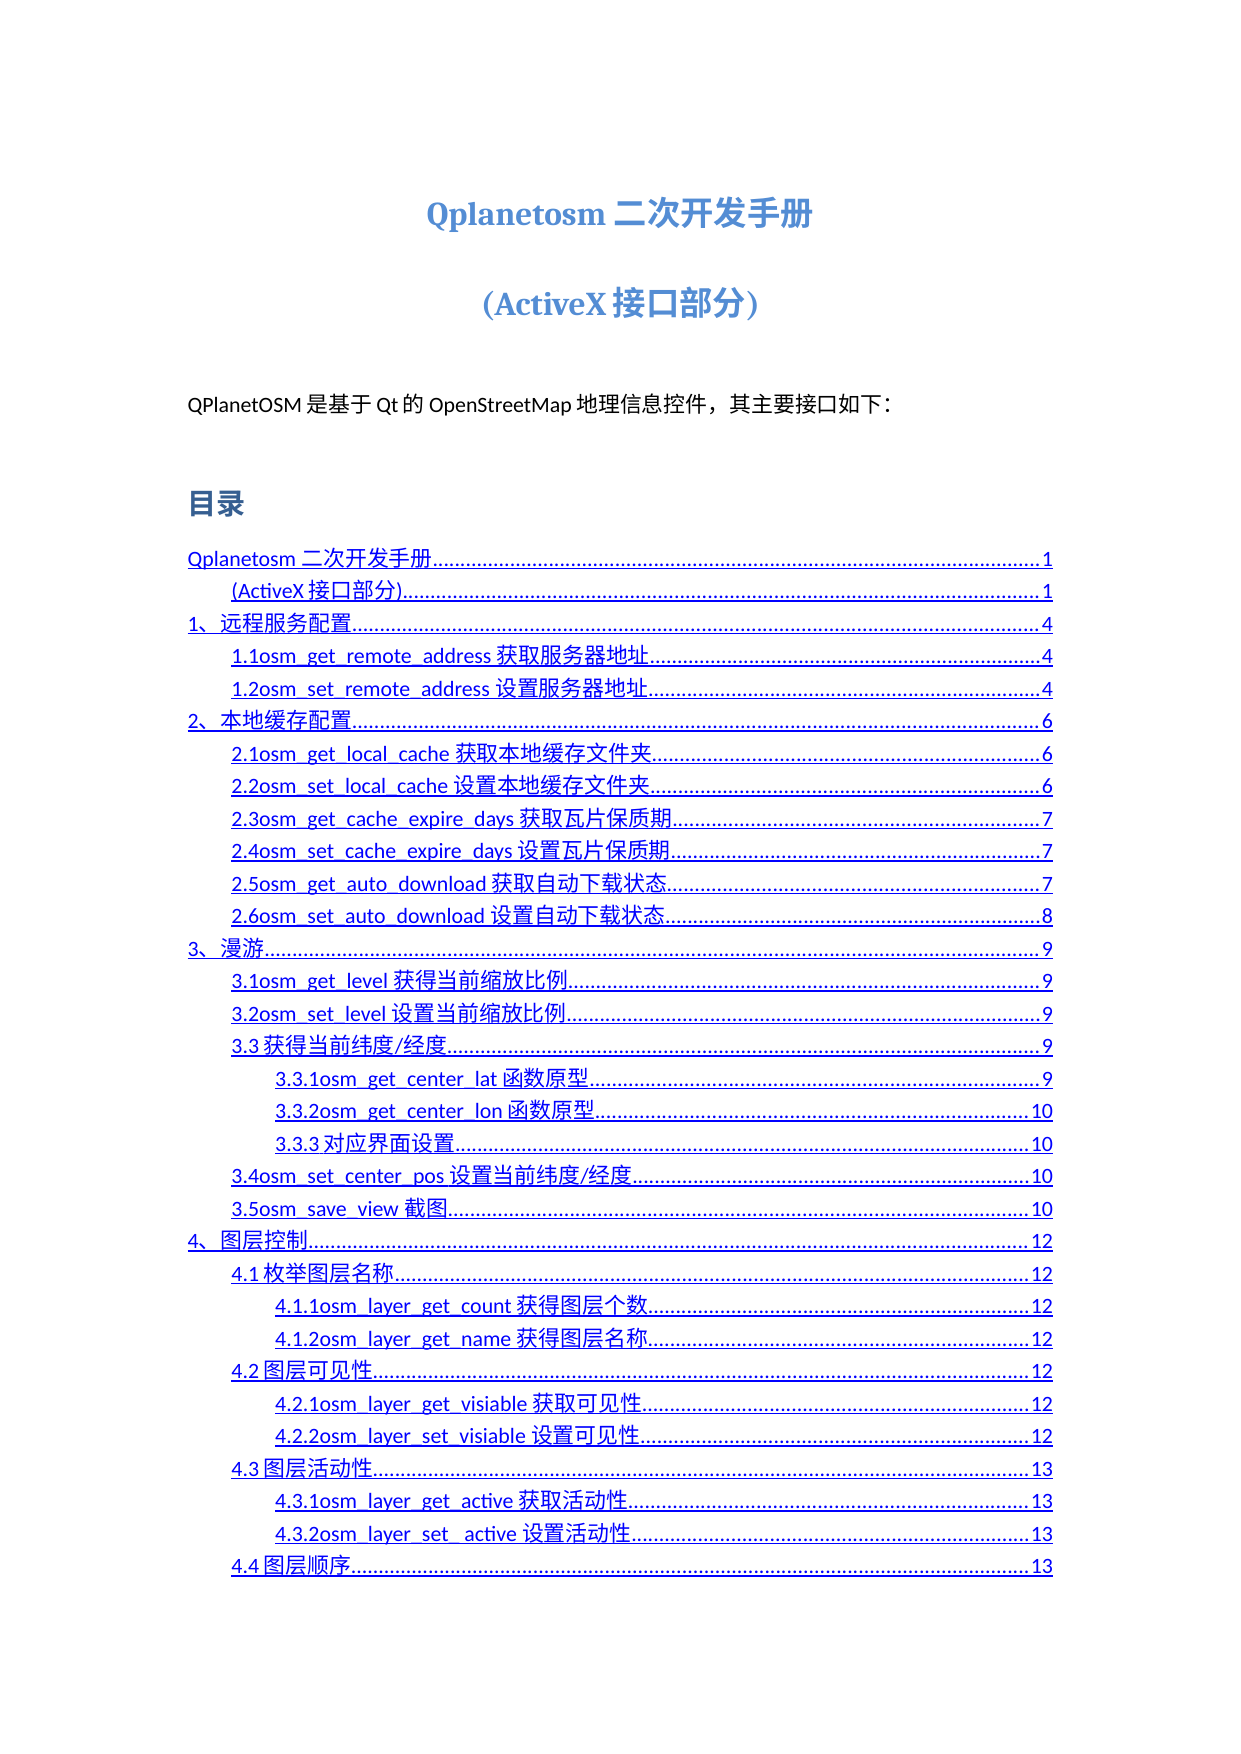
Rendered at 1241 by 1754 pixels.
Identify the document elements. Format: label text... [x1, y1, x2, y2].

text 4.1.1osm_layer_get_count 获得图层个数 12 [275, 1284, 1053, 1315]
text 2.5osm_get_auto_download 获取自动下载状态 7 [231, 862, 1053, 893]
text 1.2osm_set_remote_address 设置服务器地址 4 [231, 667, 1053, 698]
text (ActiveX接口部分) 1 [231, 569, 1053, 600]
text 3.3.3对应界面设置 10 [275, 1122, 1053, 1153]
text 4.3.2osm_layer_set_ active 设置活动性 13 [275, 1512, 1053, 1543]
text QPlanetOSM是基于Qt的OpenStreetMap地理信息控件，其主要接口如下： [187, 383, 1053, 415]
text 4.3图层活动性 13 [231, 1446, 1053, 1478]
text 4.1枚举图层名称 12 [231, 1252, 1053, 1283]
text 3.4osm_set_center_pos设置当前纬度/经度 10 [231, 1154, 1053, 1185]
text 2.1osm_get_local_cache 获取本地缓存文件夹 6 [231, 732, 1053, 763]
text 4.2图层可见性 12 [231, 1349, 1053, 1380]
text 2.3osm_get_cache_expire_days 获取瓦片保质期 7 [231, 797, 1053, 828]
text 4.2.1osm_layer_get_visiable 获取可见性 12 [275, 1382, 1053, 1413]
text 3.5osm_save_view 截图 10 [231, 1187, 1053, 1218]
text 3.3.2osm_get_center_lon函数原型 10 [275, 1089, 1053, 1120]
text 1、远程服务配置 4 [187, 601, 1053, 633]
text 2.6osm_set_auto_download 设置自动下载状态 8 [231, 894, 1053, 925]
text 4、图层控制 12 [187, 1219, 1053, 1250]
subtitle (ActiveX接口部分) [187, 264, 1053, 329]
text 3.2osm_set_level 设置当前缩放比例 9 [231, 992, 1053, 1023]
text 4.3.1osm_layer_get_active 获取活动性 13 [275, 1479, 1053, 1510]
text Qplanetosm 二次开发手册 1 [187, 536, 1053, 568]
text 4.1.2osm_layer_get_name 获得图层名称 12 [275, 1317, 1053, 1348]
text 4.2.2osm_layer_set_visiable 设置可见性 12 [275, 1414, 1053, 1445]
text 2、本地缓存配置 6 [187, 699, 1053, 730]
text 1.1osm_get_remote_address 获取服务器地址 4 [231, 634, 1053, 665]
text 3、漫游 9 [187, 926, 1053, 958]
text 2.2osm_set_local_cache 设置本地缓存文件夹 6 [231, 764, 1053, 795]
text 4.4图层顺序 13 [231, 1544, 1053, 1575]
text 3.3.1osm_get_center_lat函数原型 9 [275, 1057, 1053, 1088]
subtitle 目录 [187, 465, 1053, 530]
text 2.4osm_set_cache_expire_days 设置瓦片保质期 7 [231, 829, 1053, 860]
title Qplanetosm 二次开发手册 [187, 174, 1053, 239]
text 3.1osm_get_level 获得当前缩放比例 9 [231, 959, 1053, 990]
text 3.3获得当前纬度/经度 9 [231, 1024, 1053, 1055]
